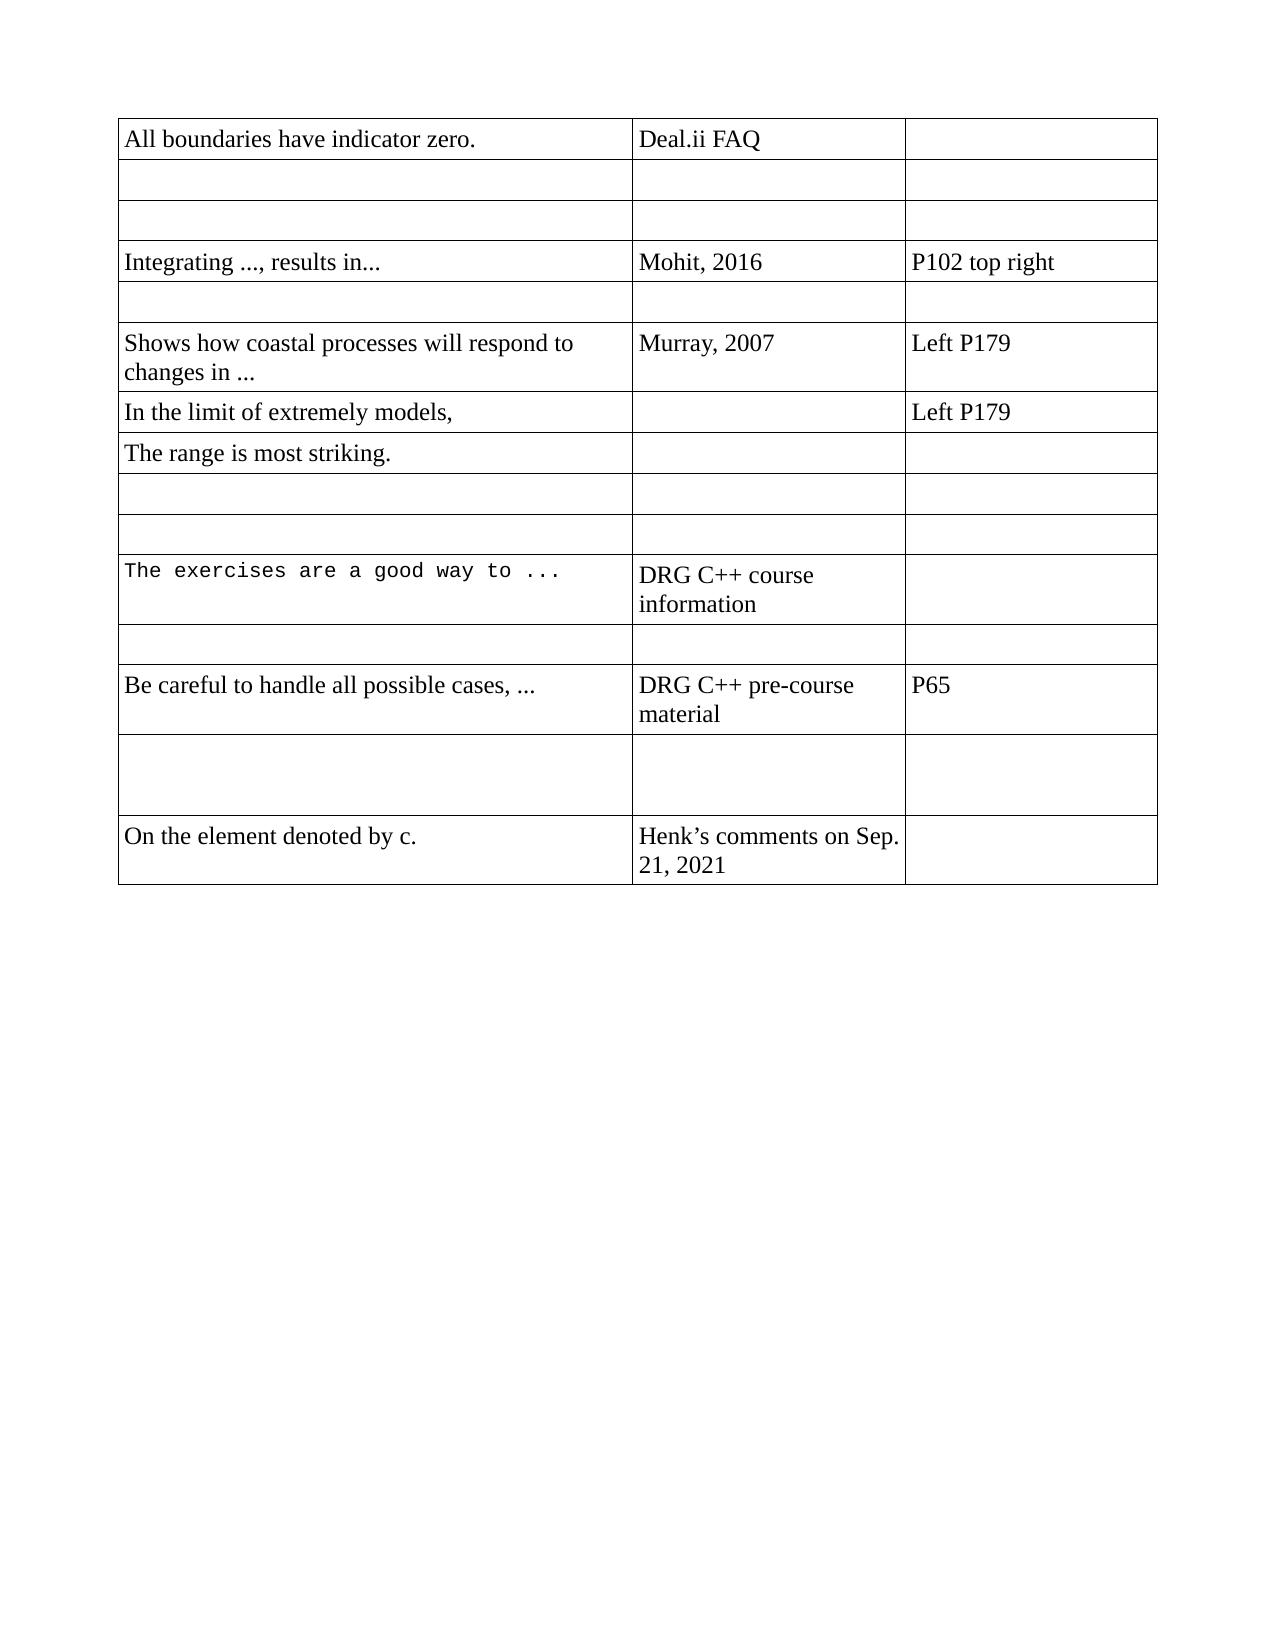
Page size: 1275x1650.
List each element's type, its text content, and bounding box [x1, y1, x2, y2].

table_cell [906, 775, 1157, 815]
table_cell [633, 282, 905, 322]
table_cell DRG C++ pre-course material [633, 665, 905, 734]
table_cell [633, 474, 905, 513]
table_cell Integrating ..., results in... [119, 241, 632, 281]
table_cell [906, 625, 1157, 664]
table_cell Shows how coastal processes will respond to changes in ... [119, 323, 632, 391]
table_cell In the limit of extremely models, [119, 392, 632, 432]
table_cell [906, 735, 1157, 774]
table_cell [906, 474, 1157, 513]
table_cell [633, 392, 905, 432]
table_cell [633, 160, 905, 199]
table_cell Mohit, 2016 [633, 241, 905, 281]
table_cell [633, 433, 905, 473]
table_cell [906, 816, 1157, 884]
table_cell [906, 555, 1157, 624]
table_cell [906, 515, 1157, 554]
table_cell [119, 160, 632, 199]
table_cell [119, 282, 632, 322]
table_cell [119, 474, 632, 513]
table_cell [906, 282, 1157, 322]
table_cell Be careful to handle all possible cases, ... [119, 665, 632, 734]
table_cell [119, 775, 632, 815]
table_cell [119, 625, 632, 664]
table_cell [906, 201, 1157, 240]
table_cell [119, 515, 632, 554]
table_cell [906, 433, 1157, 473]
table_cell The exercises are a good way to ... [119, 555, 632, 624]
table_cell [633, 201, 905, 240]
table_cell Murray, 2007 [633, 323, 905, 391]
table_cell [906, 160, 1157, 199]
table_cell [119, 201, 632, 240]
table_cell Left P179 [906, 323, 1157, 391]
table_cell [906, 119, 1157, 159]
table_cell P102 top right [906, 241, 1157, 281]
table_cell Left P179 [906, 392, 1157, 432]
table_cell [633, 775, 905, 815]
table_cell On the element denoted by c. [119, 816, 632, 884]
table_cell All boundaries have indicator zero. [119, 119, 632, 159]
table_cell [633, 735, 905, 774]
table_cell Henk’s comments on Sep. 21, 2021 [633, 816, 905, 884]
table_cell The range is most striking. [119, 433, 632, 473]
table_cell DRG C++ course information [633, 555, 905, 624]
table_cell P65 [906, 665, 1157, 734]
table_cell [633, 515, 905, 554]
table_cell [633, 625, 905, 664]
table_cell [119, 735, 632, 774]
table_cell Deal.ii FAQ [633, 119, 905, 159]
